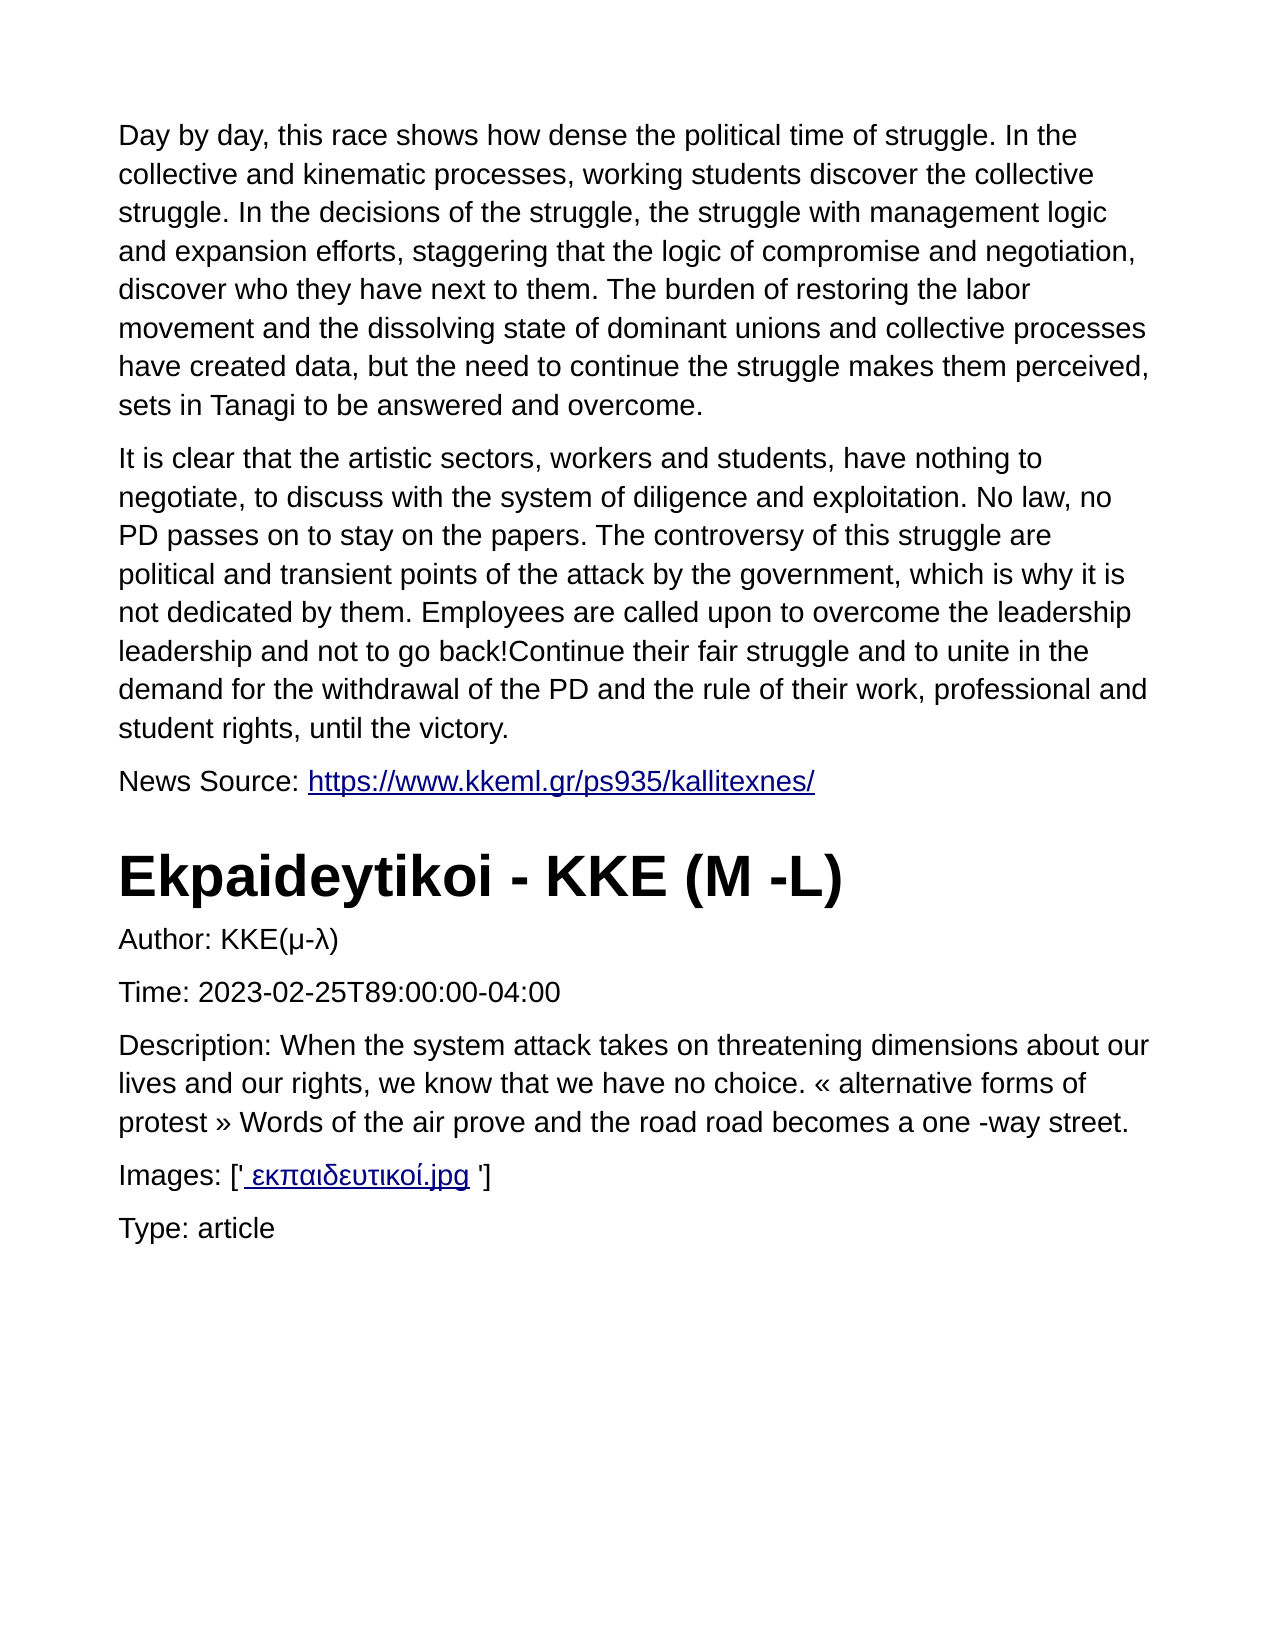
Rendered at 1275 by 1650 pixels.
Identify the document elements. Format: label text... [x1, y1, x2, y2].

text Images: [' εκπαιδευτικοί.jpg '] [118, 1158, 1157, 1192]
text Author: ΚΚΕ(μ-λ) [118, 922, 1157, 955]
text News Source: https://www.kkeml.gr/ps935/kallitexnes/ [118, 764, 1157, 797]
subtitle Ekpaideytikoi - KKE (M -L) [118, 842, 1157, 909]
text Description: When the system attack takes on threatening dimensions about our lives and our rights, we know that we have no choice. « alternative forms of protest » Words of the air prove and the road road becomes a one -way street. [118, 1028, 1157, 1138]
text Day by day, this race shows how dense the political time of struggle. In the collective and kinematic processes, working students discover the collective struggle. In the decisions of the struggle, the struggle with management logic and expansion efforts, staggering that the logic of compromise and negotiation, discover who they have next to them. The burden of restoring the labor movement and the dissolving state of dominant unions and collective processes have created data, but the need to continue the struggle makes them perceived, sets in Tanagi to be answered and overcome. [118, 118, 1157, 421]
text Time: 2023-02-25T89:00:00-04:00 [118, 975, 1157, 1008]
text Type: article [118, 1211, 1157, 1245]
text It is clear that the artistic sectors, workers and students, have nothing to negotiate, to discuss with the system of diligence and exploitation. No law, no PD passes on to stay on the papers. The controversy of this struggle are political and transient points of the attack by the government, which is why it is not dedicated by them. Employees are called upon to overcome the leadership leadership and not to go back!Continue their fair struggle and to unite in the demand for the withdrawal of the PD and the rule of their work, professional and student rights, until the victory. [118, 441, 1157, 744]
